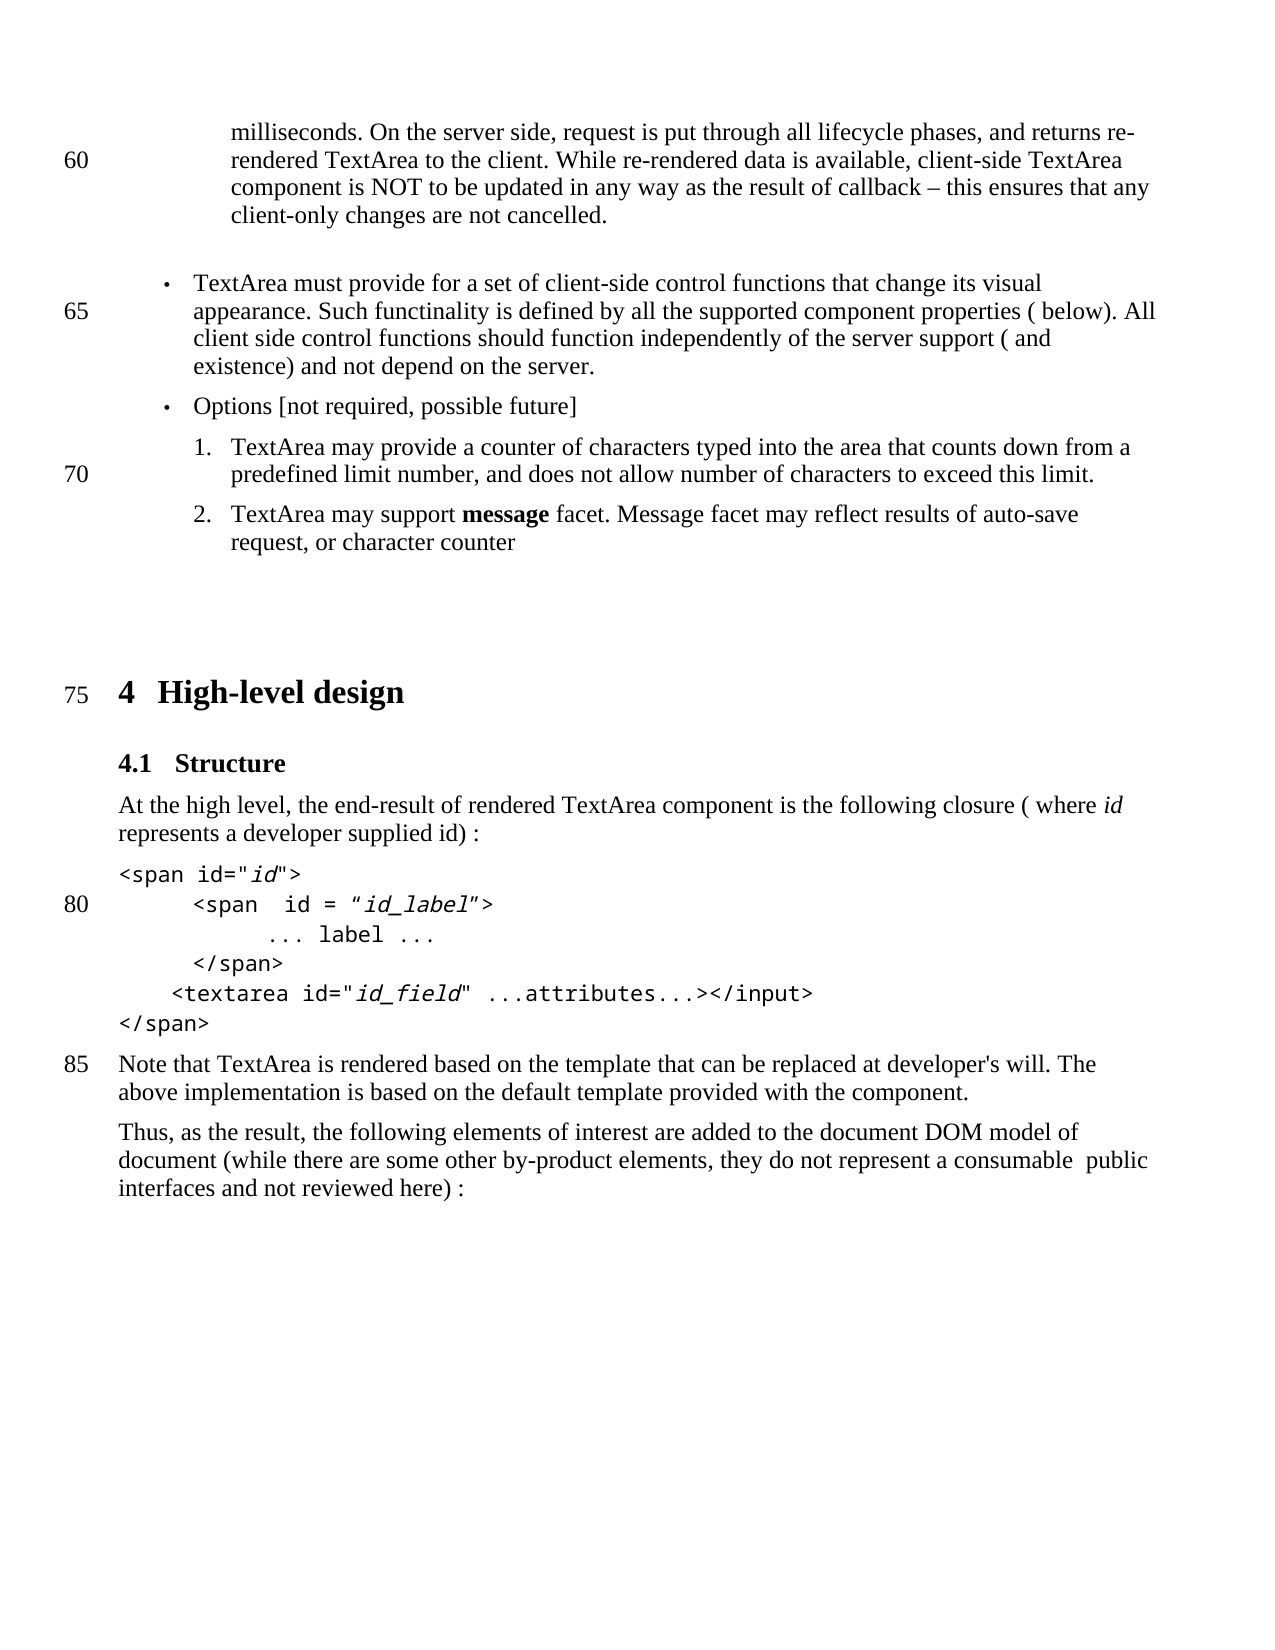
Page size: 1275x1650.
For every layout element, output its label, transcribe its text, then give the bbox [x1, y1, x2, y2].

text Note that TextArea is rendered based on the template that can be replaced at developer's will. The above implementation is based on the default template provided with the component. [118, 1050, 1157, 1106]
subtitle High-level design [118, 674, 1157, 711]
list TextArea may support message facet. Message facet may reflect results of auto-save request, or character counter [193, 501, 1157, 556]
text <span id="id"> <span id = “id_label”> ... label ... </span> <textarea id="id_field" ...attributes...></input> </span> [118, 859, 1157, 1038]
text Thus, as the result, the following elements of interest are added to the document DOM model of document (while there are some other by-product elements, they do not represent a consumable public interfaces and not reviewed here) : [118, 1118, 1157, 1201]
text At the high level, the end-result of rendered TextArea component is the following closure ( where id represents a developer supplied id) : [118, 791, 1157, 847]
subtitle Structure [118, 749, 1157, 779]
list TextArea must provide for a set of client-side control functions that change its visual appearance. Such functinality is defined by all the supported component properties ( below). All client side control functions should function independently of the server support ( and existence) and not depend on the server. [164, 269, 1157, 380]
list TextArea may provide a counter of characters typed into the area that counts down from a predefined limit number, and does not allow number of characters to exceed this limit. [193, 433, 1157, 488]
list milliseconds. On the server side, request is put through all lifecycle phases, and returns re-rendered TextArea to the client. While re-rendered data is available, client-side TextArea component is NOT to be updated in any way as the result of callback – this ensures that any client-only changes are not cancelled. [193, 118, 1157, 229]
list Options [not required, possible future] [164, 392, 1157, 420]
